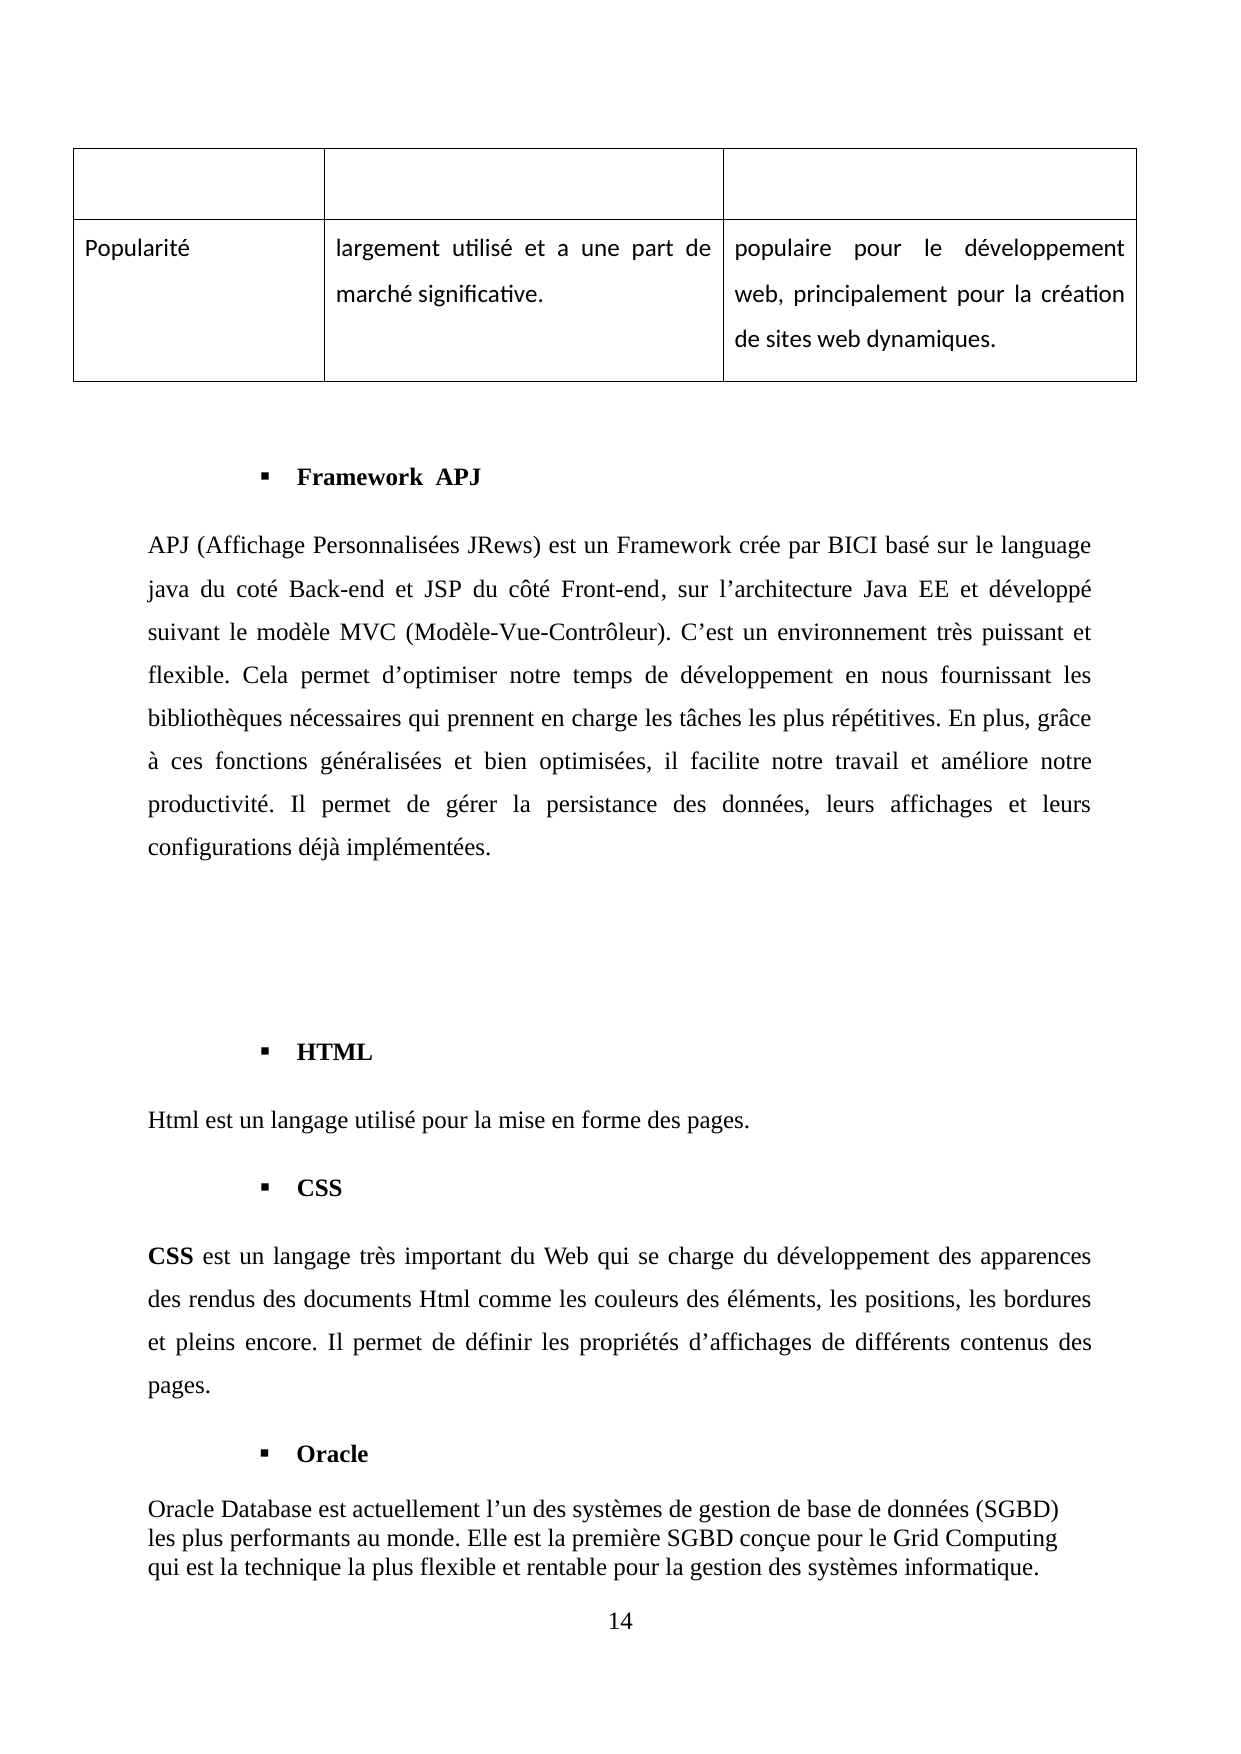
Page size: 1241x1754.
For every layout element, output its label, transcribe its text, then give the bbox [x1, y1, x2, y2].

table_cell [724, 149, 1136, 218]
list CSS [259, 1173, 1092, 1202]
table_cell [74, 149, 324, 218]
text APJ (Affichage Personnalisées JRews) est un Framework crée par BICI basé sur le language java du coté Back-end et JSP du côté Front-end, sur l’architecture Java EE et développé suivant le modèle MVC (Modèle-Vue-Contrôleur). C’est un environnement très puissant et flexible. Cela permet d’optimiser notre temps de développement en nous fournissant les bibliothèques nécessaires qui prennent en charge les tâches les plus répétitives. En plus, grâce à ces fonctions généralisées et bien optimisées, il facilite notre travail et améliore notre productivité. Il permet de gérer la persistance des données, leurs affichages et leurs configurations déjà implémentées. [148, 531, 1092, 861]
table_cell [325, 149, 723, 218]
text Html est un langage utilisé pour la mise en forme des pages. [148, 1105, 1092, 1134]
table_cell populaire pour le développement web, principalement pour la création de sites web dynamiques. [724, 220, 1136, 381]
list HTML [259, 1037, 1092, 1066]
text CSS est un langage très important du Web qui se charge du développement des apparences des rendus des documents Html comme les couleurs des éléments, les positions, les bordures et pleins encore. Il permet de définir les propriétés d’affichages de différents contenus des pages. [148, 1241, 1092, 1399]
list Oracle [259, 1439, 1092, 1467]
table_cell largement utilisé et a une part de marché significative. [325, 220, 723, 381]
list Framework APJ [259, 462, 1092, 491]
text Oracle Database est actuellement l’un des systèmes de gestion de base de données (SGBD) les plus performants au monde. Elle est la première SGBD conçue pour le Grid Computing qui est la technique la plus flexible et rentable pour la gestion des systèmes informatique. [148, 1494, 1092, 1581]
table_cell Popularité [74, 220, 324, 381]
